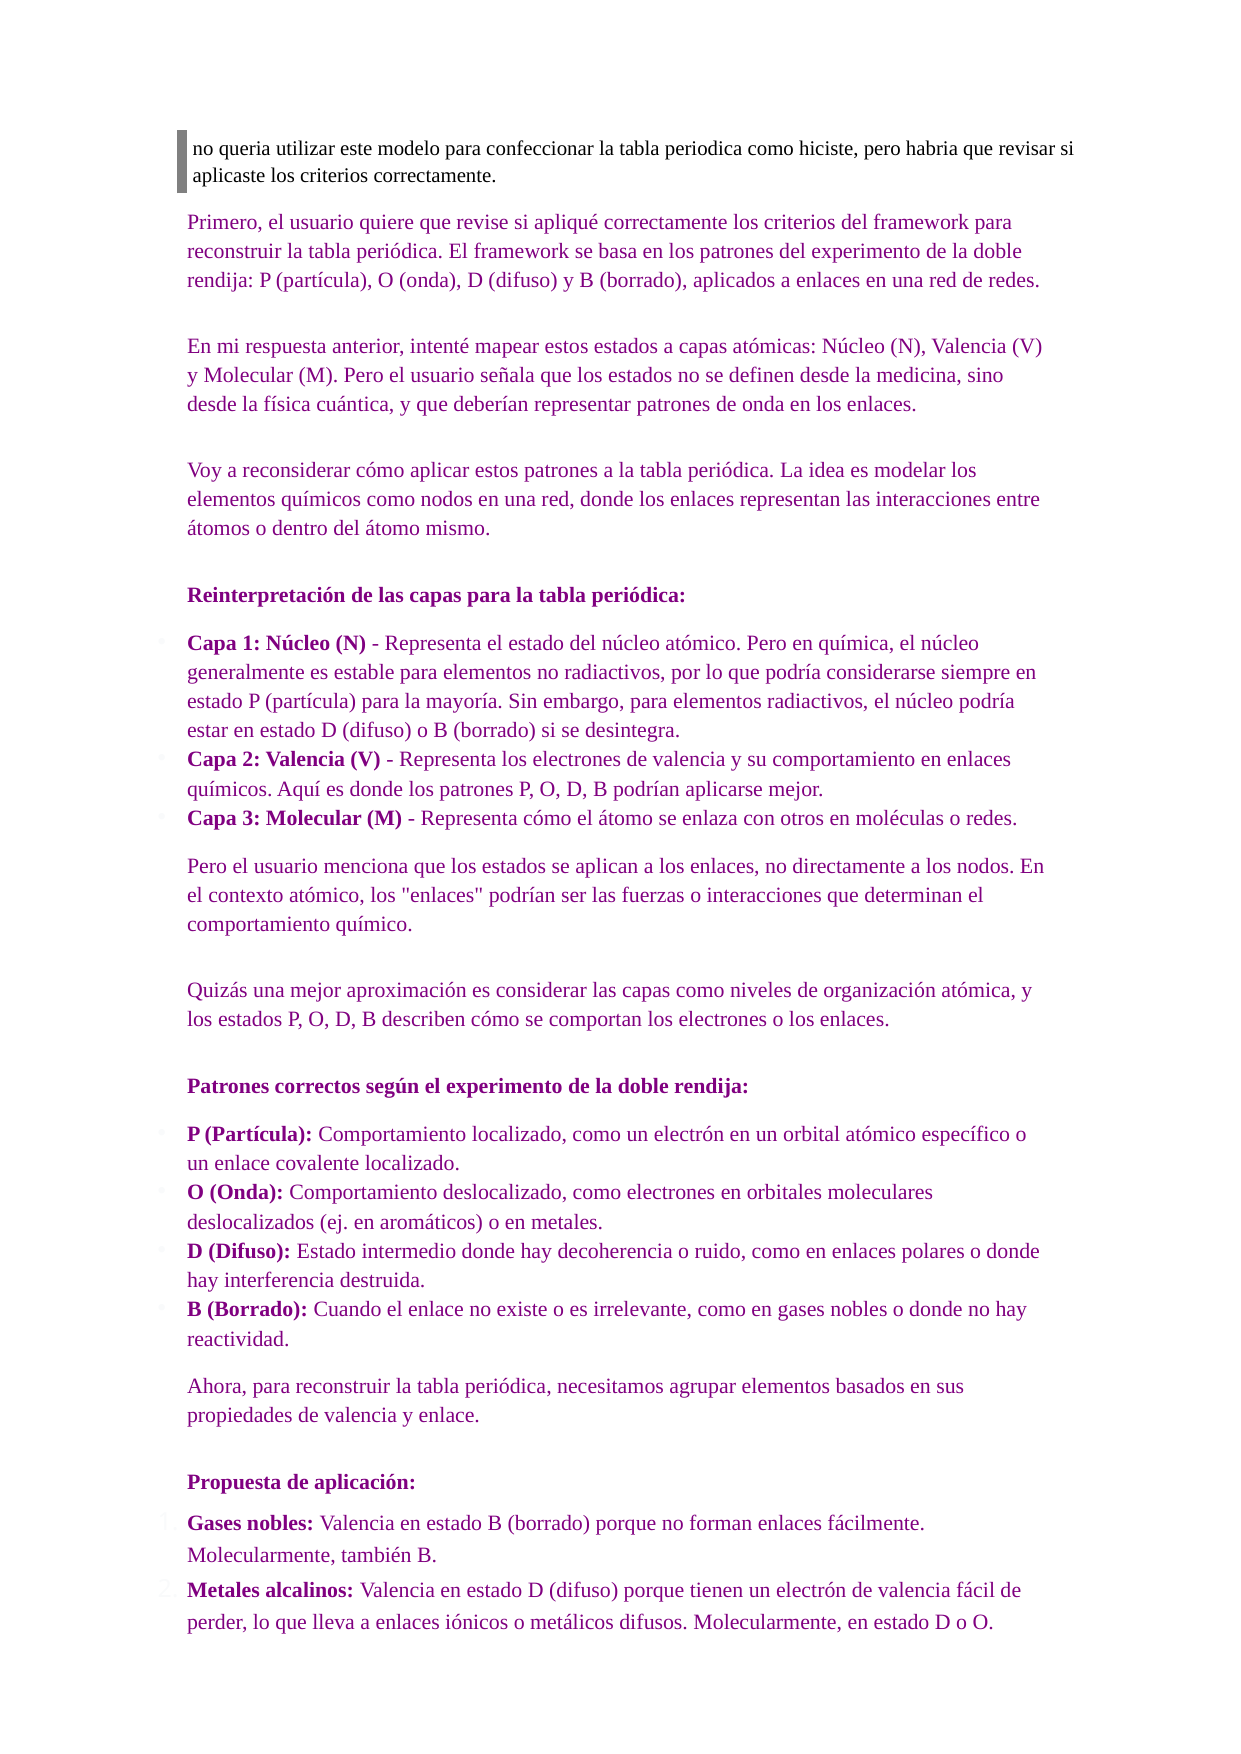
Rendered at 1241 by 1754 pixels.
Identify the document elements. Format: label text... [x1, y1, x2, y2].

list Gases nobles: Valencia en estado B (borrado) porque no forman enlaces fácilmente. Molecularmente, también B. [187, 1504, 1053, 1567]
list P (Partícula): Comportamiento localizado, como un electrón en un orbital atómico específico o un enlace covalente localizado. [187, 1121, 1053, 1175]
text Quizás una mejor aproximación es considerar las capas como niveles de organización atómica, y los estados P, O, D, B describen cómo se comportan los electrones o los enlaces. [187, 977, 1053, 1032]
text Pero el usuario menciona que los estados se aplican a los enlaces, no directamente a los nodos. En el contexto atómico, los "enlaces" podrían ser las fuerzas o interacciones que determinan el comportamiento químico. [187, 853, 1053, 936]
list Capa 3: Molecular (M) - Representa cómo el átomo se enlaza con otros en moléculas o redes. [187, 804, 1053, 830]
list B (Borrado): Cuando el enlace no existe o es irrelevante, como en gases nobles o donde no hay reactividad. [187, 1296, 1053, 1351]
list Metales alcalinos: Valencia en estado D (difuso) porque tienen un electrón de valencia fácil de perder, lo que lleva a enlaces iónicos o metálicos difusos. Molecularmente, en estado D o O. [187, 1571, 1053, 1634]
text Primero, el usuario quiere que revise si apliqué correctamente los criterios del framework para reconstruir la tabla periódica. El framework se basa en los patrones del experimento de la doble rendija: P (partícula), O (onda), D (difuso) y B (borrado), aplicados a enlaces en una red de redes. [187, 209, 1053, 292]
list Capa 2: Valencia (V) - Representa los electrones de valencia y su comportamiento en enlaces químicos. Aquí es donde los patrones P, O, D, B podrían aplicarse mejor. [187, 746, 1053, 801]
text Ahora, para reconstruir la tabla periódica, necesitamos agrupar elementos basados en sus propiedades de valencia y enlace. [187, 1373, 1053, 1428]
text En mi respuesta anterior, intenté mapear estos estados a capas atómicas: Núcleo (N), Valencia (V) y Molecular (M). Pero el usuario señala que los estados no se definen desde la medicina, sino desde la física cuántica, y que deberían representar patrones de onda en los enlaces. [187, 333, 1053, 416]
text Propuesta de aplicación: [187, 1469, 1053, 1494]
text no queria utilizar este modelo para confeccionar la tabla periodica como hiciste, pero habria que revisar si aplicaste los criterios correctamente. [187, 130, 1122, 193]
list D (Difuso): Estado intermedio donde hay decoherencia o ruido, como en enlaces polares o donde hay interferencia destruida. [187, 1238, 1053, 1292]
list O (Onda): Comportamiento deslocalizado, como electrones en orbitales moleculares deslocalizados (ej. en aromáticos) o en metales. [187, 1179, 1053, 1234]
list Capa 1: Núcleo (N) - Representa el estado del núcleo atómico. Pero en química, el núcleo generalmente es estable para elementos no radiactivos, por lo que podría considerarse siempre en estado P (partícula) para la mayoría. Sin embargo, para elementos radiactivos, el núcleo podría estar en estado D (difuso) o B (borrado) si se desintegra. [187, 629, 1053, 742]
text Voy a reconsiderar cómo aplicar estos patrones a la tabla periódica. La idea es modelar los elementos químicos como nodos en una red, donde los enlaces representan las interacciones entre átomos o dentro del átomo mismo. [187, 457, 1053, 541]
text Patrones correctos según el experimento de la doble rendija: [187, 1073, 1053, 1098]
text Reinterpretación de las capas para la tabla periódica: [187, 582, 1053, 607]
